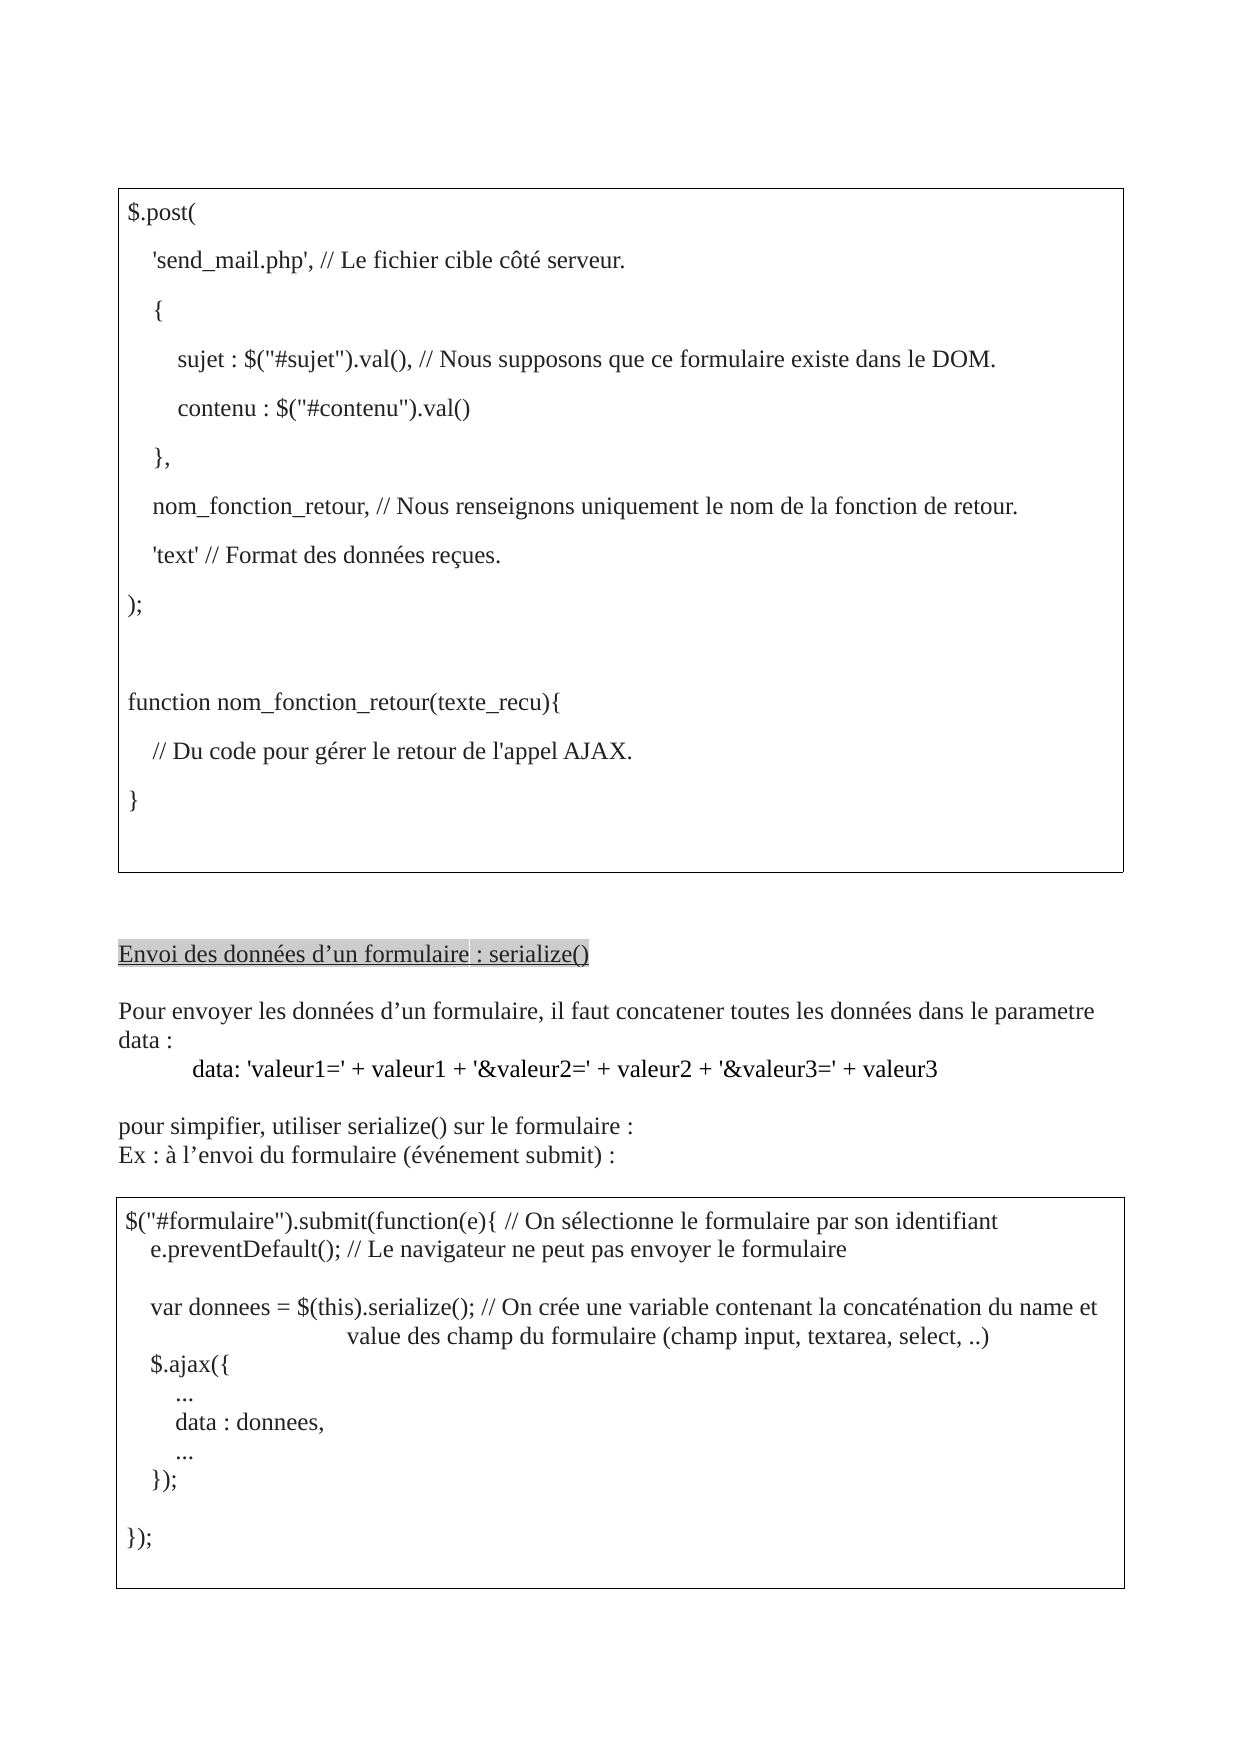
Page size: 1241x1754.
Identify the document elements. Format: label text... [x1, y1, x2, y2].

text nom_fonction_retour, // Nous renseignons uniquement le nom de la fonction de retour. [127, 491, 1114, 520]
text ); [127, 589, 1114, 618]
text $("#formulaire").submit(function(e){ // On sélectionne le formulaire par son identifiant [125, 1206, 1115, 1234]
text Envoi des données d’un formulaire : serialize() [118, 939, 1122, 967]
text Ex : à l’envoi du formulaire (événement submit) : [118, 1140, 1122, 1169]
text }, [127, 442, 1114, 471]
text Pour envoyer les données d’un formulaire, il faut concatener toutes les données dans le parametre data : [118, 996, 1122, 1054]
text ... [125, 1378, 1115, 1407]
text sujet : $("#sujet").val(), // Nous supposons que ce formulaire existe dans le DOM. [127, 344, 1114, 372]
text 'text' // Format des données reçues. [127, 540, 1114, 569]
text data: 'valeur1=' + valeur1 + '&valeur2=' + valeur2 + '&valeur3=' + valeur3 [118, 1054, 1122, 1082]
text $.ajax({ [125, 1349, 1115, 1378]
text } [127, 785, 1114, 814]
text function nom_fonction_retour(texte_recu){ [127, 687, 1114, 716]
text 'send_mail.php', // Le fichier cible côté serveur. [127, 246, 1114, 274]
text data : donnees, [125, 1407, 1115, 1436]
text ... [125, 1436, 1115, 1464]
text $.post( [127, 197, 1114, 225]
text // Du code pour gérer le retour de l'appel AJAX. [127, 736, 1114, 765]
text }); [125, 1464, 1115, 1493]
text }); [125, 1522, 1115, 1551]
text contenu : $("#contenu").val() [127, 393, 1114, 422]
text e.preventDefault(); // Le navigateur ne peut pas envoyer le formulaire [125, 1234, 1115, 1263]
text { [127, 295, 1114, 323]
text var donnees = $(this).serialize(); // On crée une variable contenant la concaténation du name et value des champ du formulaire (champ input, textarea, select, ..) [125, 1292, 1115, 1349]
text pour simpifier, utiliser serialize() sur le formulaire : [118, 1111, 1122, 1140]
